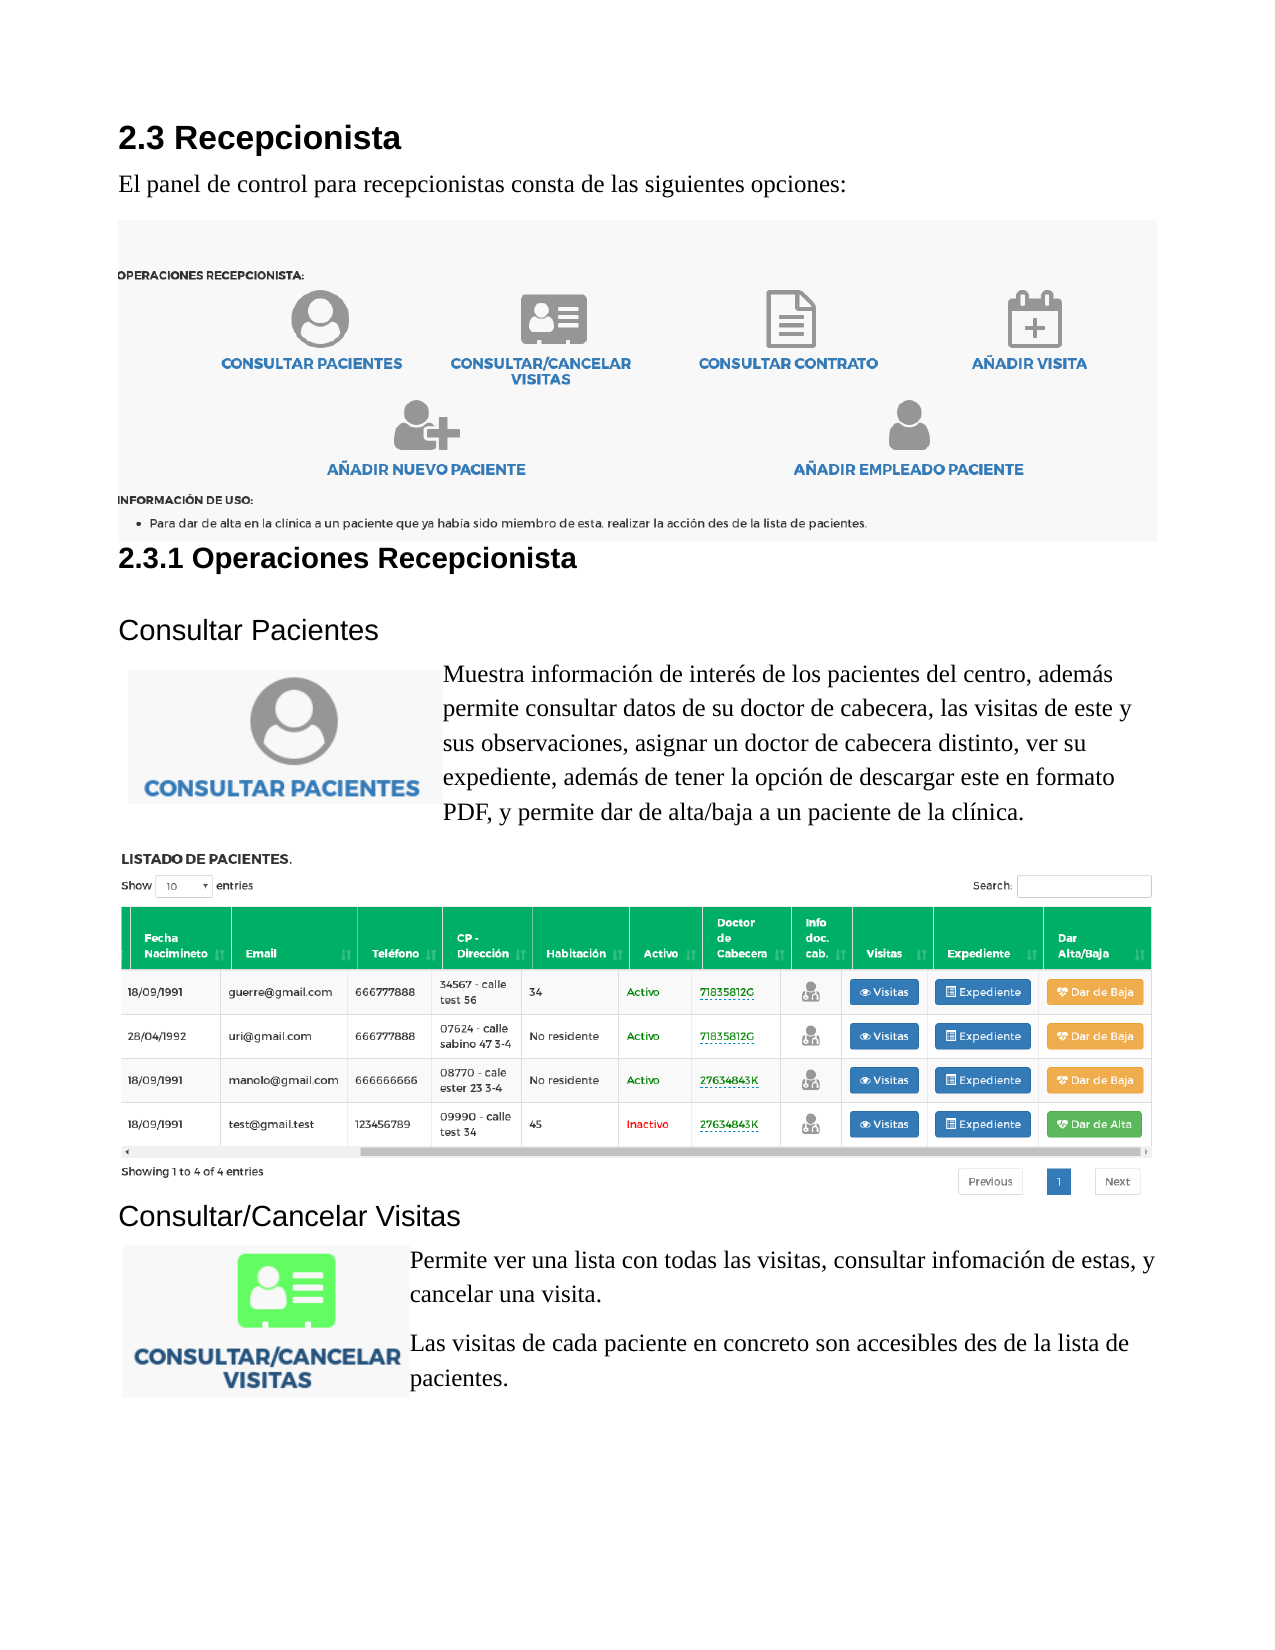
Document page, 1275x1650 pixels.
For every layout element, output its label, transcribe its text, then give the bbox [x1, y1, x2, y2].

text Las visitas de cada paciente en concreto son accesibles des de la lista de pacientes. [410, 1328, 1157, 1392]
text Permite ver una lista con todas las visitas, consultar infomación de estas, y cancelar una visita. [410, 1245, 1157, 1308]
text El panel de control para recepcionistas consta de las siguientes opciones: [118, 169, 1157, 198]
subtitle 2.3 Recepcionista [118, 118, 1157, 157]
picture [118, 218, 1157, 542]
subtitle 2.3.1 Operaciones Recepcionista [118, 542, 1157, 575]
picture [122, 1245, 410, 1398]
picture [118, 845, 1157, 1199]
picture [128, 670, 443, 804]
text Muestra información de interés de los pacientes del centro, además permite consultar datos de su doctor de cabecera, las visitas de este y sus observaciones, asignar un doctor de cabecera distinto, ver su expediente, además de tener la opción de descargar este en formato PDF, y permite dar de alta/baja a un paciente de la clínica. [118, 659, 1157, 825]
subtitle Consultar Pacientes [118, 613, 1157, 646]
subtitle Consultar/Cancelar Visitas [118, 1199, 1157, 1232]
